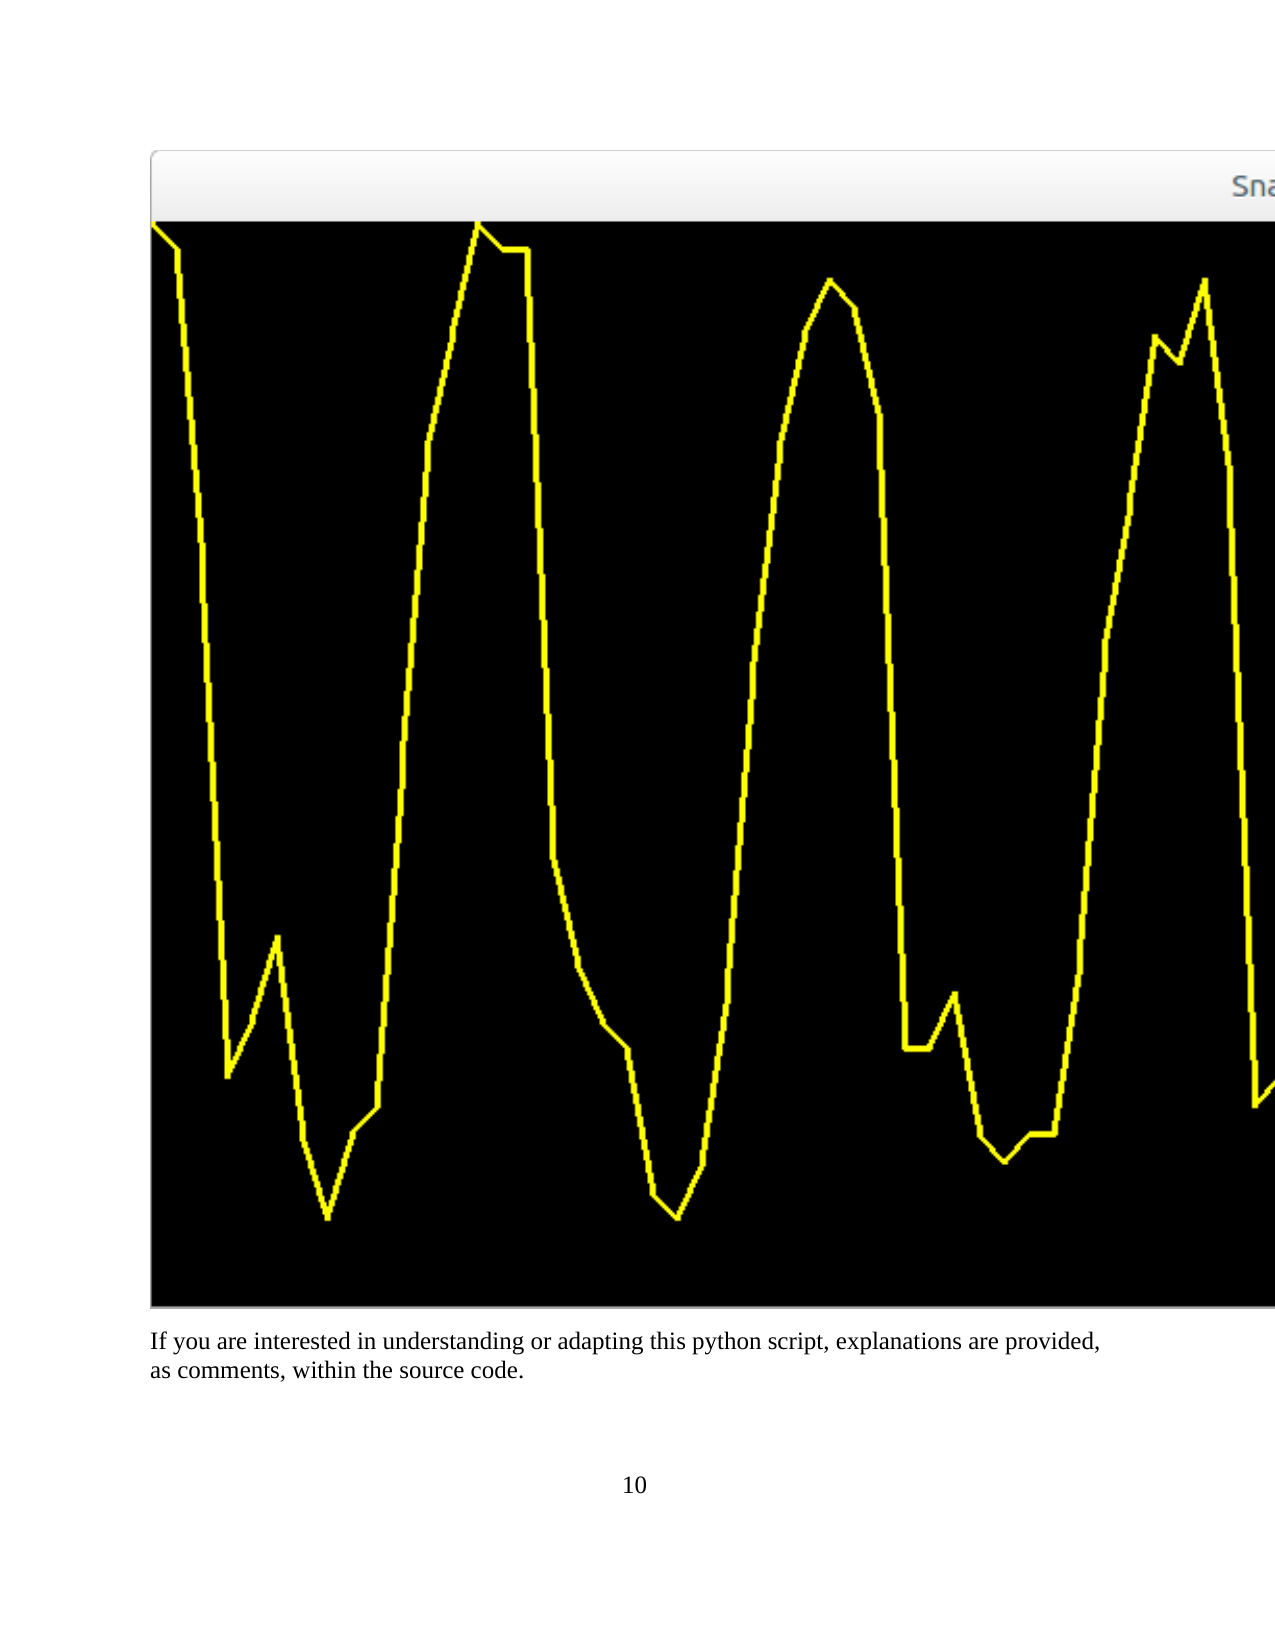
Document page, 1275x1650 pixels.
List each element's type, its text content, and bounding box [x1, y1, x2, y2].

text If you are interested in understanding or adapting this python script, explanations are provided, as comments, within the source code. [150, 1326, 1125, 1384]
picture [150, 150, 1275, 1309]
